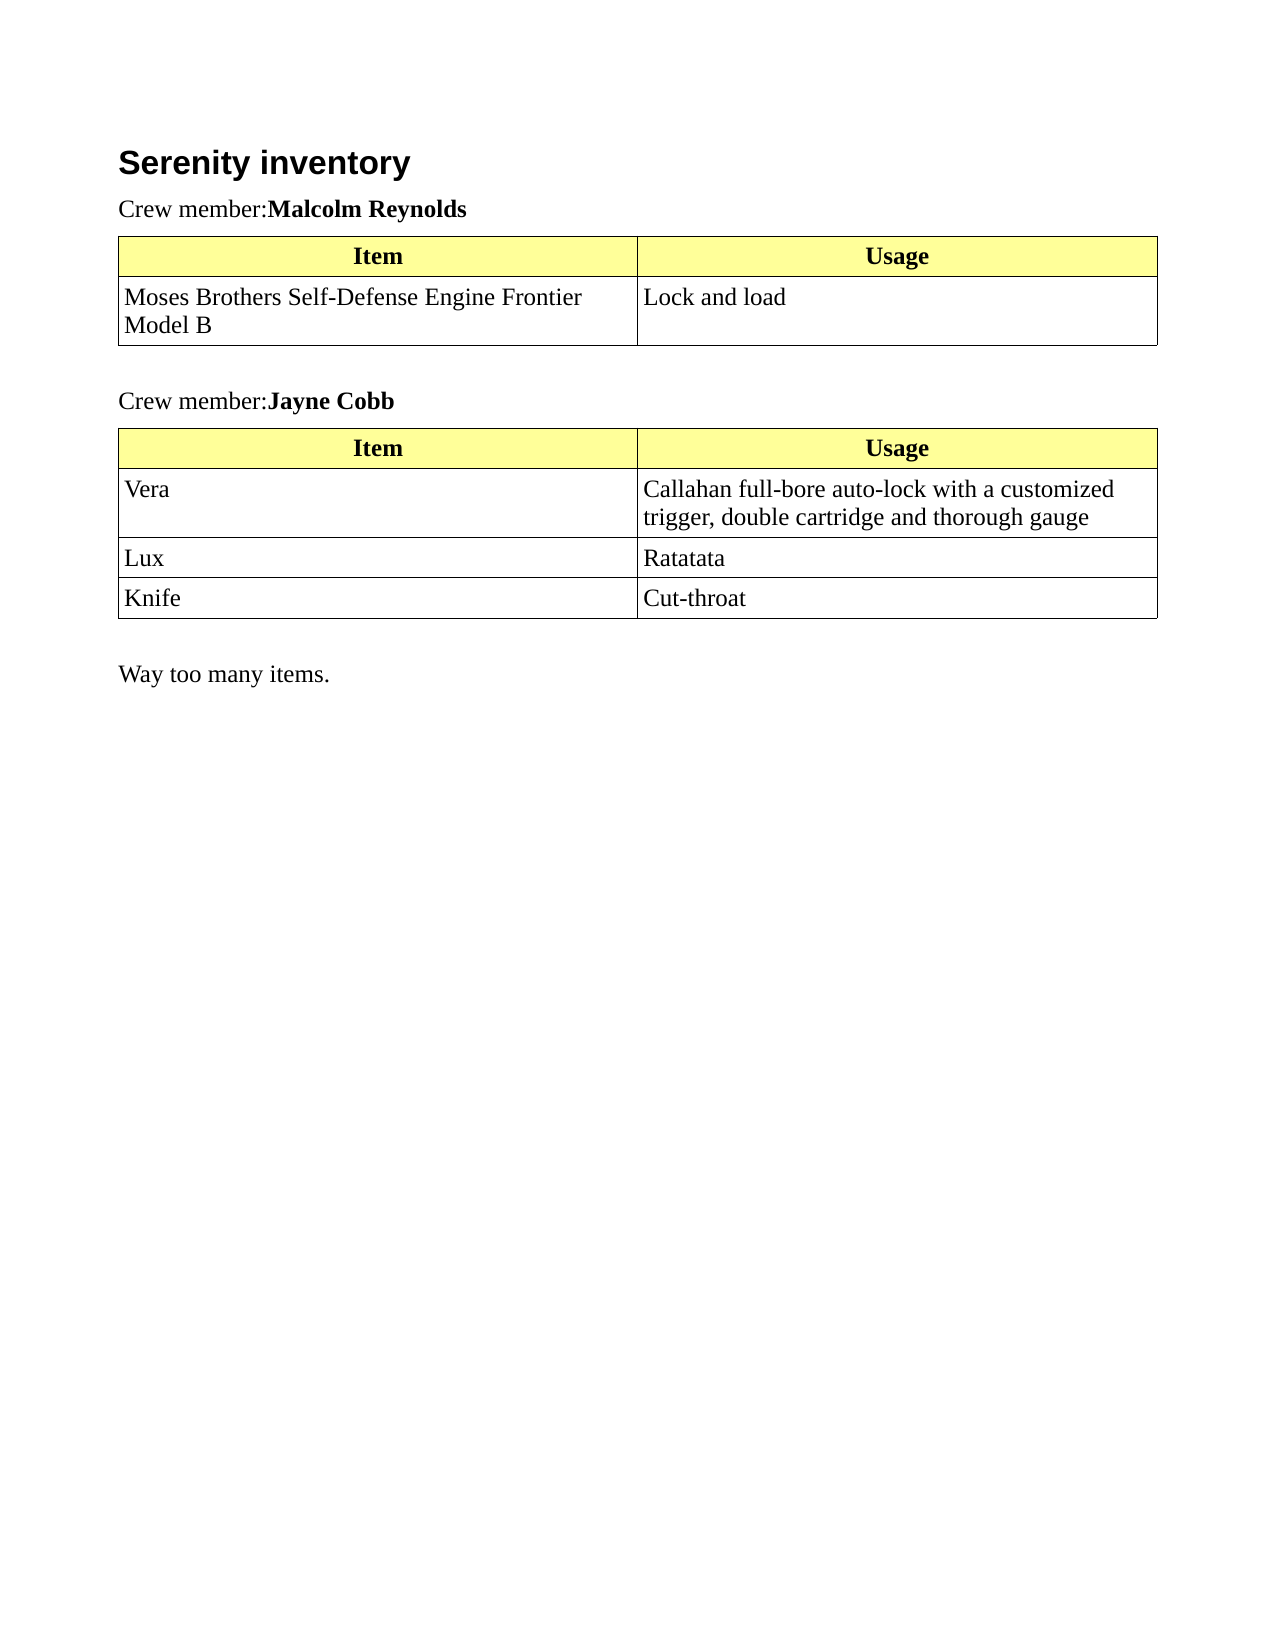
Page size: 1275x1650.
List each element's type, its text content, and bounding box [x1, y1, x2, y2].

text Crew member:Malcolm Reynolds [118, 194, 1157, 223]
table_cell Vera [119, 469, 637, 537]
table_cell Lux [119, 538, 637, 577]
table_cell Moses Brothers Self-Defense Engine Frontier Model B [119, 277, 637, 345]
table_cell Cut-throat [638, 578, 1157, 617]
text Way too many items. [118, 659, 1157, 688]
table_cell Lock and load [638, 277, 1157, 345]
subtitle Serenity inventory [118, 143, 1157, 182]
table_cell Callahan full-bore auto-lock with a customized trigger, double cartridge and thorough gauge [638, 469, 1157, 537]
table_header Item [119, 237, 637, 276]
table_header Item [119, 429, 637, 468]
table_header Usage [638, 237, 1157, 276]
table_header Usage [638, 429, 1157, 468]
table_cell Ratatata [638, 538, 1157, 577]
text Crew member:Jayne Cobb [118, 386, 1157, 415]
table_cell Knife [119, 578, 637, 617]
